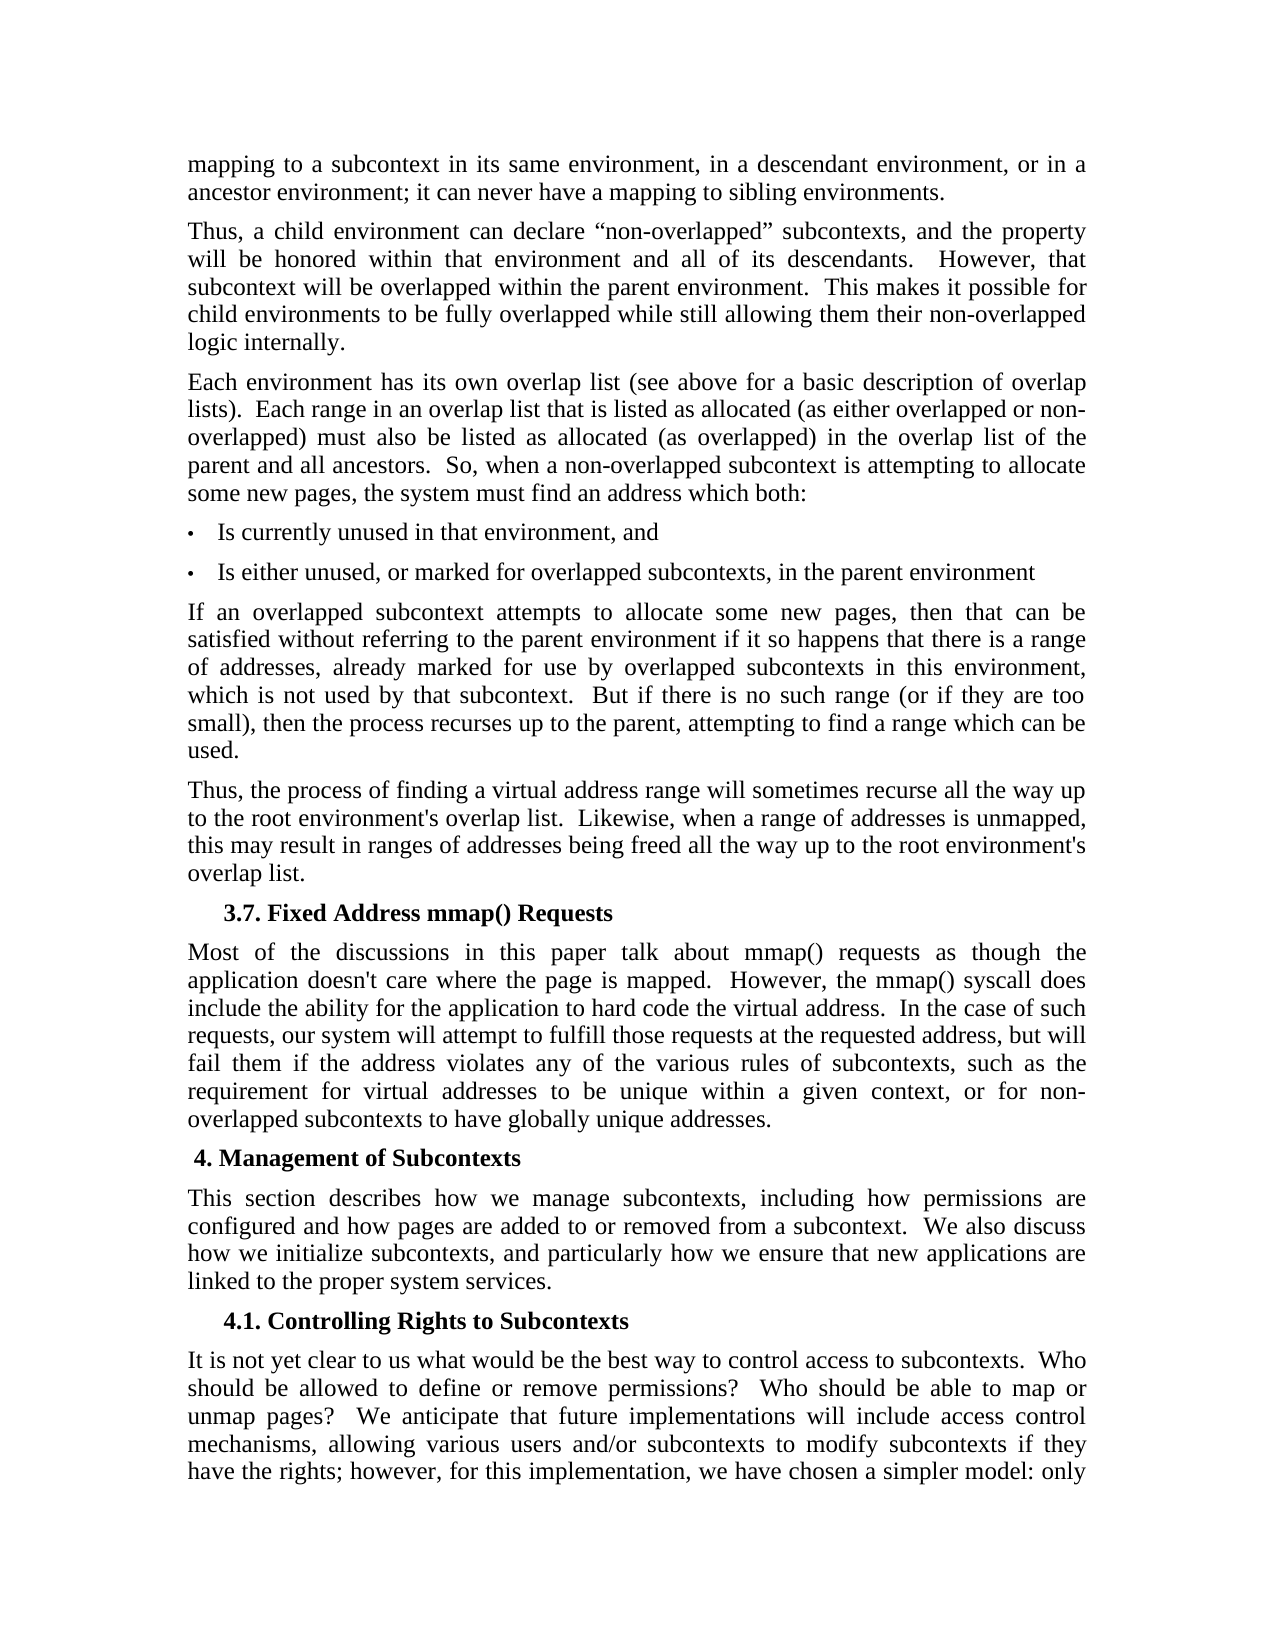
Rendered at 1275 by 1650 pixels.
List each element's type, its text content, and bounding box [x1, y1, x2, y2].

text This section describes how we manage subcontexts, including how permissions are configured and how pages are added to or removed from a subcontext. We also discuss how we initialize subcontexts, and particularly how we ensure that new applications are linked to the proper system services. [187, 1184, 1087, 1295]
list Controlling Rights to Subcontexts [217, 1307, 1087, 1335]
list Fixed Address mmap() Requests [217, 899, 1087, 927]
text It is not yet clear to us what would be the best way to control access to subcontexts. Who should be allowed to define or remove permissions? Who should be able to map or unmap pages? We anticipate that future implementations will include access control mechanisms, allowing various users and/or subcontexts to modify subcontexts if they have the rights; however, for this implementation, we have chosen a simpler model: only [187, 1347, 1087, 1485]
text Most of the discussions in this paper talk about mmap() requests as though the application doesn't care where the page is mapped. However, the mmap() syscall does include the ability for the application to hard code the virtual address. In the case of such requests, our system will attempt to fulfill those requests at the requested address, but will fail them if the address violates any of the various rules of subcontexts, such as the requirement for virtual addresses to be unique within a given context, or for non-overlapped subcontexts to have globally unique addresses. [187, 938, 1087, 1132]
text Thus, the process of finding a virtual address range will sometimes recurse all the way up to the root environment's overlap list. Likewise, when a range of addresses is unmapped, this may result in ranges of addresses being freed all the way up to the root environment's overlap list. [187, 776, 1087, 887]
text If an overlapped subcontext attempts to allocate some new pages, then that can be satisfied without referring to the parent environment if it so happens that there is a range of addresses, already marked for use by overlapped subcontexts in this environment, which is not used by that subcontext. But if there is no such range (or if they are too small), then the process recurses up to the parent, attempting to find a range which can be used. [187, 598, 1087, 764]
text Each environment has its own overlap list (see above for a basic description of overlap lists). Each range in an overlap list that is listed as allocated (as either overlapped or non-overlapped) must also be listed as allocated (as overlapped) in the overlap list of the parent and all ancestors. So, when a non-overlapped subcontext is attempting to allocate some new pages, the system must find an address which both: [187, 368, 1087, 506]
list Management of Subcontexts [187, 1144, 1087, 1172]
text mapping to a subcontext in its same environment, in a descendant environment, or in a ancestor environment; it can never have a mapping to sibling environments. [187, 150, 1087, 205]
list Is currently unused in that environment, and [187, 518, 1087, 546]
list Is either unused, or marked for overlapped subcontexts, in the parent environment [187, 558, 1087, 586]
text Thus, a child environment can declare “non-overlapped” subcontexts, and the property will be honored within that environment and all of its descendants. However, that subcontext will be overlapped within the parent environment. This makes it possible for child environments to be fully overlapped while still allowing them their non-overlapped logic internally. [187, 217, 1087, 356]
